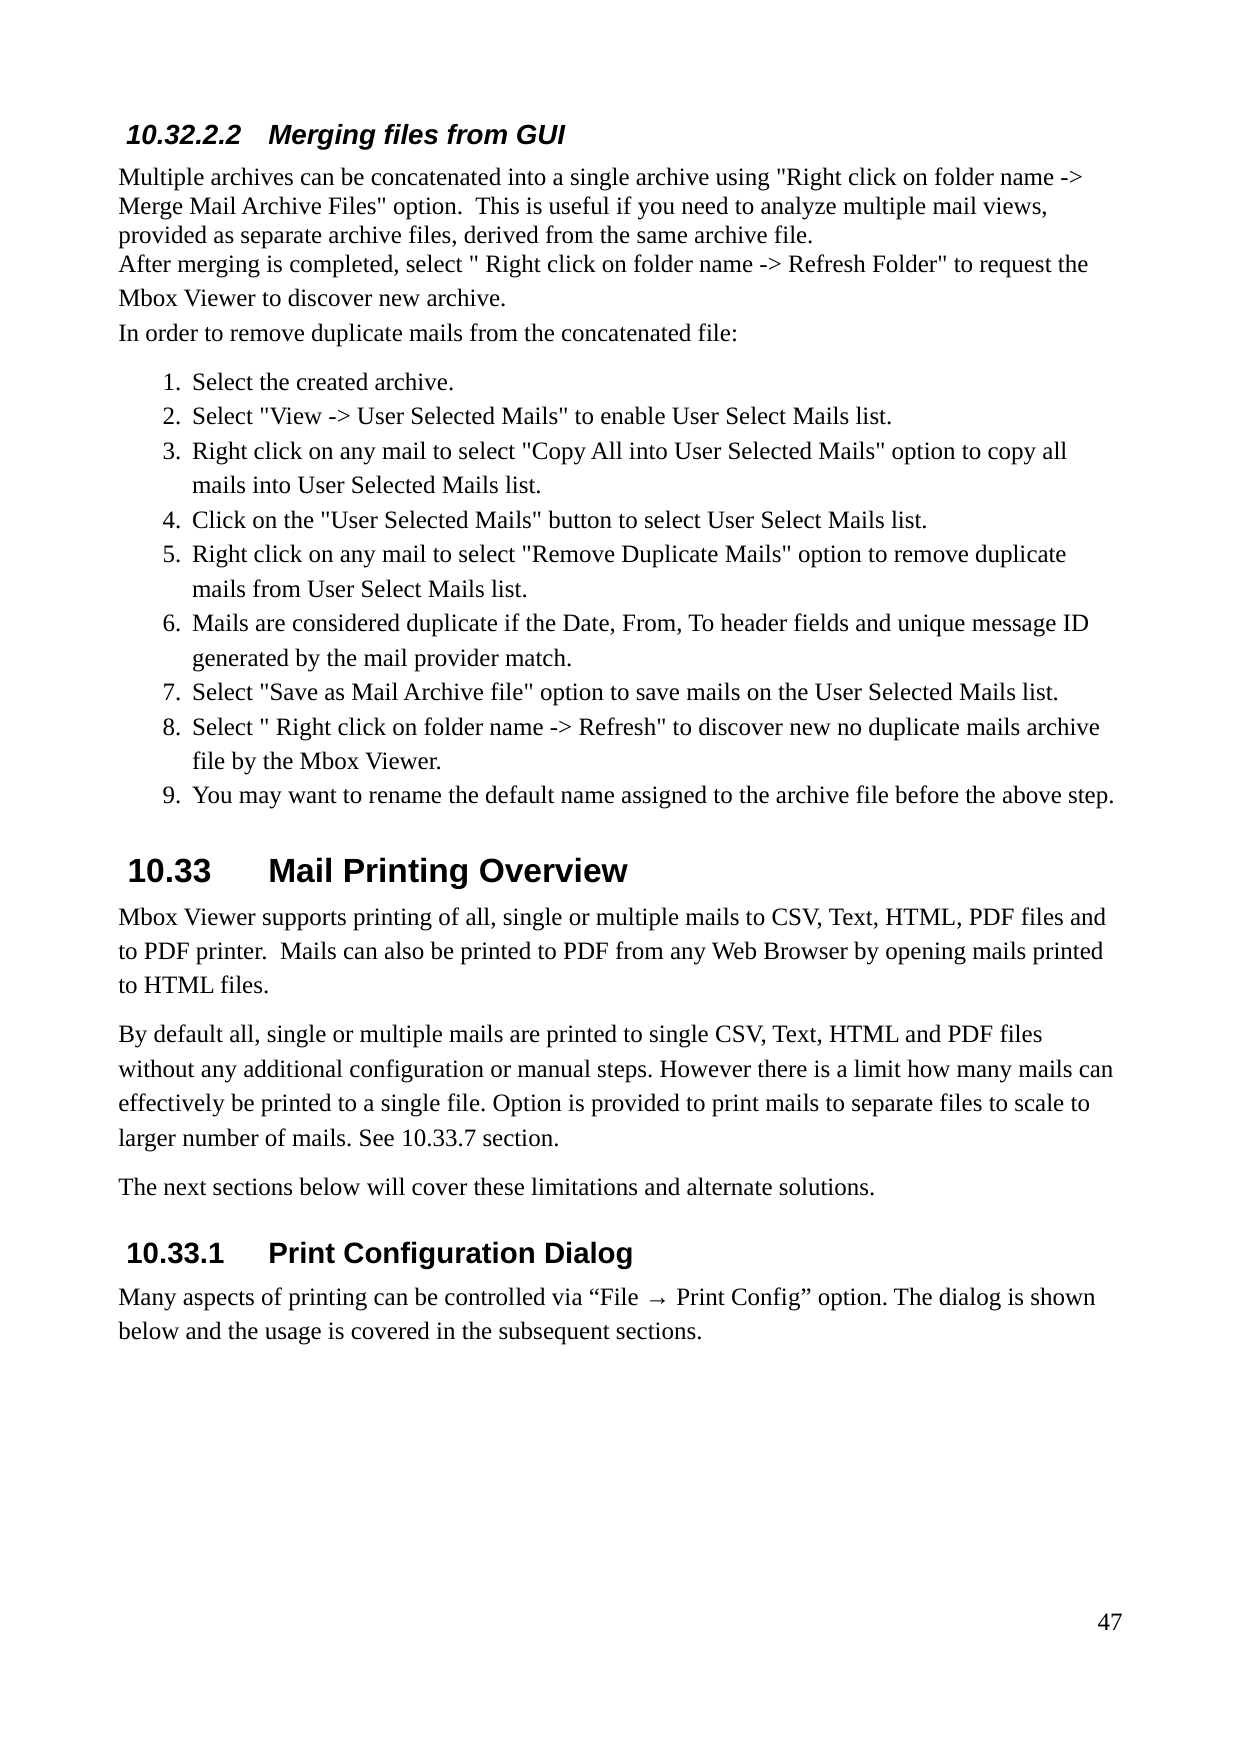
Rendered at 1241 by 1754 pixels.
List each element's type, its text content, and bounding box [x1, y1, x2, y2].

text By default all, single or multiple mails are printed to single CSV, Text, HTML and PDF files without any additional configuration or manual steps. However there is a limit how many mails can effectively be printed to a single file. Option is provided to print mails to separate files to scale to larger number of mails. See 10.33.7 section. [118, 1019, 1122, 1152]
list Click on the "User Selected Mails" button to select User Select Mails list. [162, 505, 1122, 533]
subtitle Print Configuration Dialog [118, 1236, 1122, 1269]
text Mbox Viewer supports printing of all, single or multiple mails to CSV, Text, HTML, PDF files and to PDF printer. Mails can also be printed to PDF from any Web Browser by opening mails printed to HTML files. [118, 902, 1122, 999]
text Multiple archives can be concatenated into a single archive using "Right click on folder name -> Merge Mail Archive Files" option. This is useful if you need to analyze multiple mail views, provided as separate archive files, derived from the same archive file. [118, 162, 1122, 249]
list Select "Save as Mail Archive file" option to save mails on the User Selected Mails list. [162, 677, 1122, 706]
subtitle Mail Printing Overview [118, 850, 1122, 889]
list Right click on any mail to select "Copy All into User Selected Mails" option to copy all mails into User Selected Mails list. [162, 436, 1122, 499]
list Right click on any mail to select "Remove Duplicate Mails" option to remove duplicate mails from User Select Mails list. [162, 539, 1122, 602]
text Many aspects of printing can be controlled via “File → Print Config” option. The dialog is shown below and the usage is covered in the subsequent sections. [118, 1282, 1122, 1345]
text After merging is completed, select " Right click on folder name -> Refresh Folder" to request the Mbox Viewer to discover new archive. In order to remove duplicate mails from the concatenated file: [118, 249, 1122, 346]
subtitle Merging files from GUI [118, 118, 1122, 150]
text The next sections below will cover these limitations and alternate solutions. [118, 1172, 1122, 1201]
list Mails are considered duplicate if the Date, From, To header fields and unique message ID generated by the mail provider match. [162, 608, 1122, 671]
list You may want to rename the default name assigned to the archive file before the above step. [162, 781, 1122, 809]
list Select "View -> User Selected Mails" to enable User Select Mails list. [162, 401, 1122, 430]
list Select " Right click on folder name -> Refresh" to discover new no duplicate mails archive file by the Mbox Viewer. [162, 712, 1122, 775]
list Select the created archive. [162, 367, 1122, 396]
